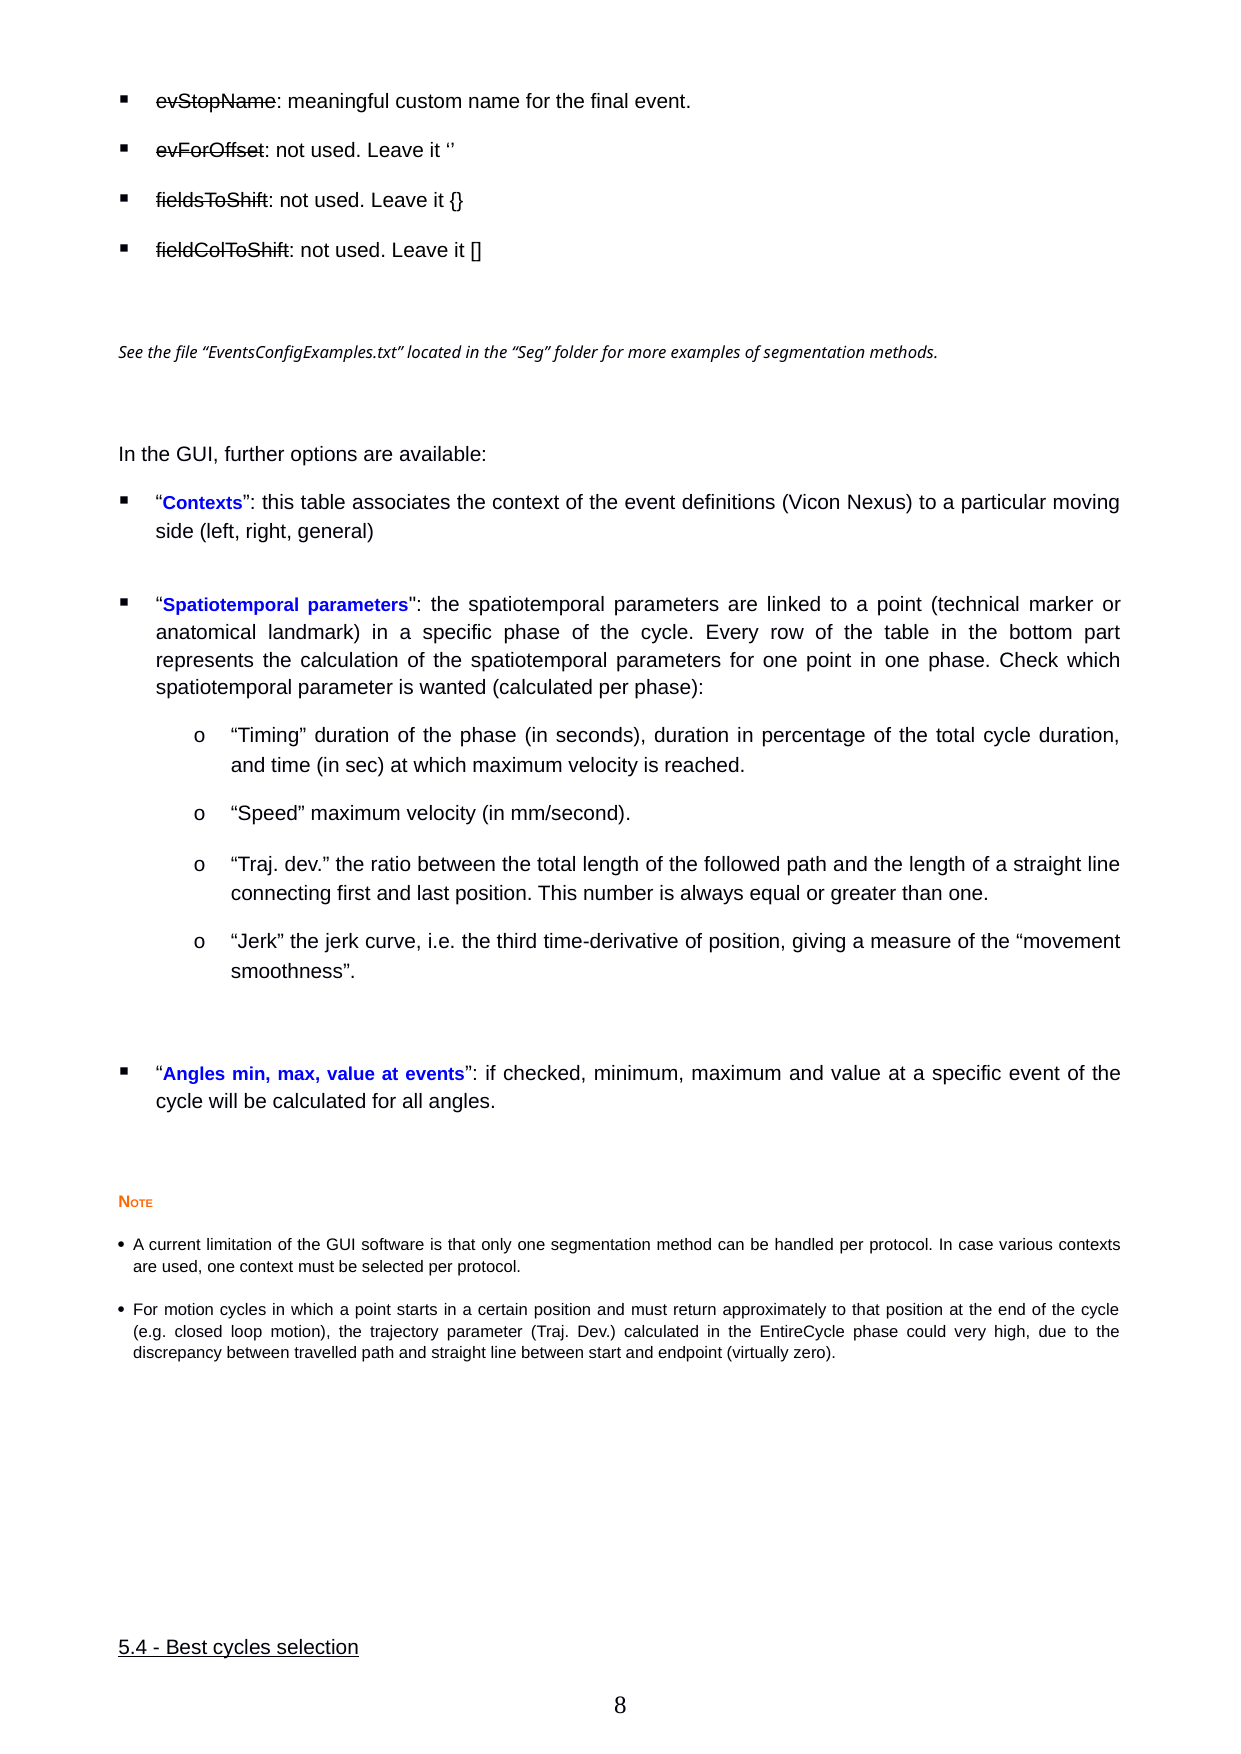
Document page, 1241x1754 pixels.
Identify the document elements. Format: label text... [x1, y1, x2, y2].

list A current limitation of the GUI software is that only one segmentation method can be handled per protocol. In case various contexts are used, one context must be selected per protocol. [118, 1234, 1122, 1276]
list “Speed” maximum velocity (in mm/second). [193, 801, 1122, 827]
text 5.4 - Best cycles selection [118, 1634, 1122, 1658]
list “Spatiotemporal parameters": the spatiotemporal parameters are linked to a point (technical marker or anatomical landmark) in a specific phase of the cycle. Every row of the table in the bottom part represents the calculation of the spatiotemporal parameters for one point in one phase. Check which spatiotemporal parameter is wanted (calculated per phase): [118, 591, 1122, 699]
list “Jerk” the jerk curve, i.e. the third time-derivative of position, giving a measure of the “movement smoothness”. [193, 929, 1122, 983]
list evStopName: meaningful custom name for the final event. [118, 89, 1122, 114]
list fieldColToShift: not used. Leave it [] [118, 237, 1122, 262]
text Note [118, 1192, 1122, 1211]
list “Timing” duration of the phase (in seconds), duration in percentage of the total cycle duration, and time (in sec) at which maximum velocity is reached. [193, 723, 1122, 777]
list fieldsToShift: not used. Leave it {} [118, 188, 1122, 213]
list For motion cycles in which a point starts in a certain position and must return approximately to that position at the end of the cycle (e.g. closed loop motion), the trajectory parameter (Traj. Dev.) calculated in the EntireCycle phase could very high, due to the discrepancy between travelled path and straight line between start and endpoint (virtually zero). [118, 1299, 1122, 1362]
list “Contexts”: this table associates the context of the event definitions (Vicon Nexus) to a particular moving side (left, right, general) [118, 490, 1122, 542]
list “Angles min, max, value at events”: if checked, minimum, maximum and value at a specific event of the cycle will be calculated for all angles. [118, 1061, 1122, 1113]
text See the file “EventsConfigExamples.txt” located in the “Seg” folder for more examples of segmentation methods. [118, 341, 1122, 363]
text In the GUI, further options are available: [118, 442, 1122, 466]
list “Traj. dev.” the ratio between the total length of the followed path and the length of a straight line connecting first and last position. This number is always equal or greater than one. [193, 852, 1122, 905]
list evForOffset: not used. Leave it ‘’ [118, 138, 1122, 163]
